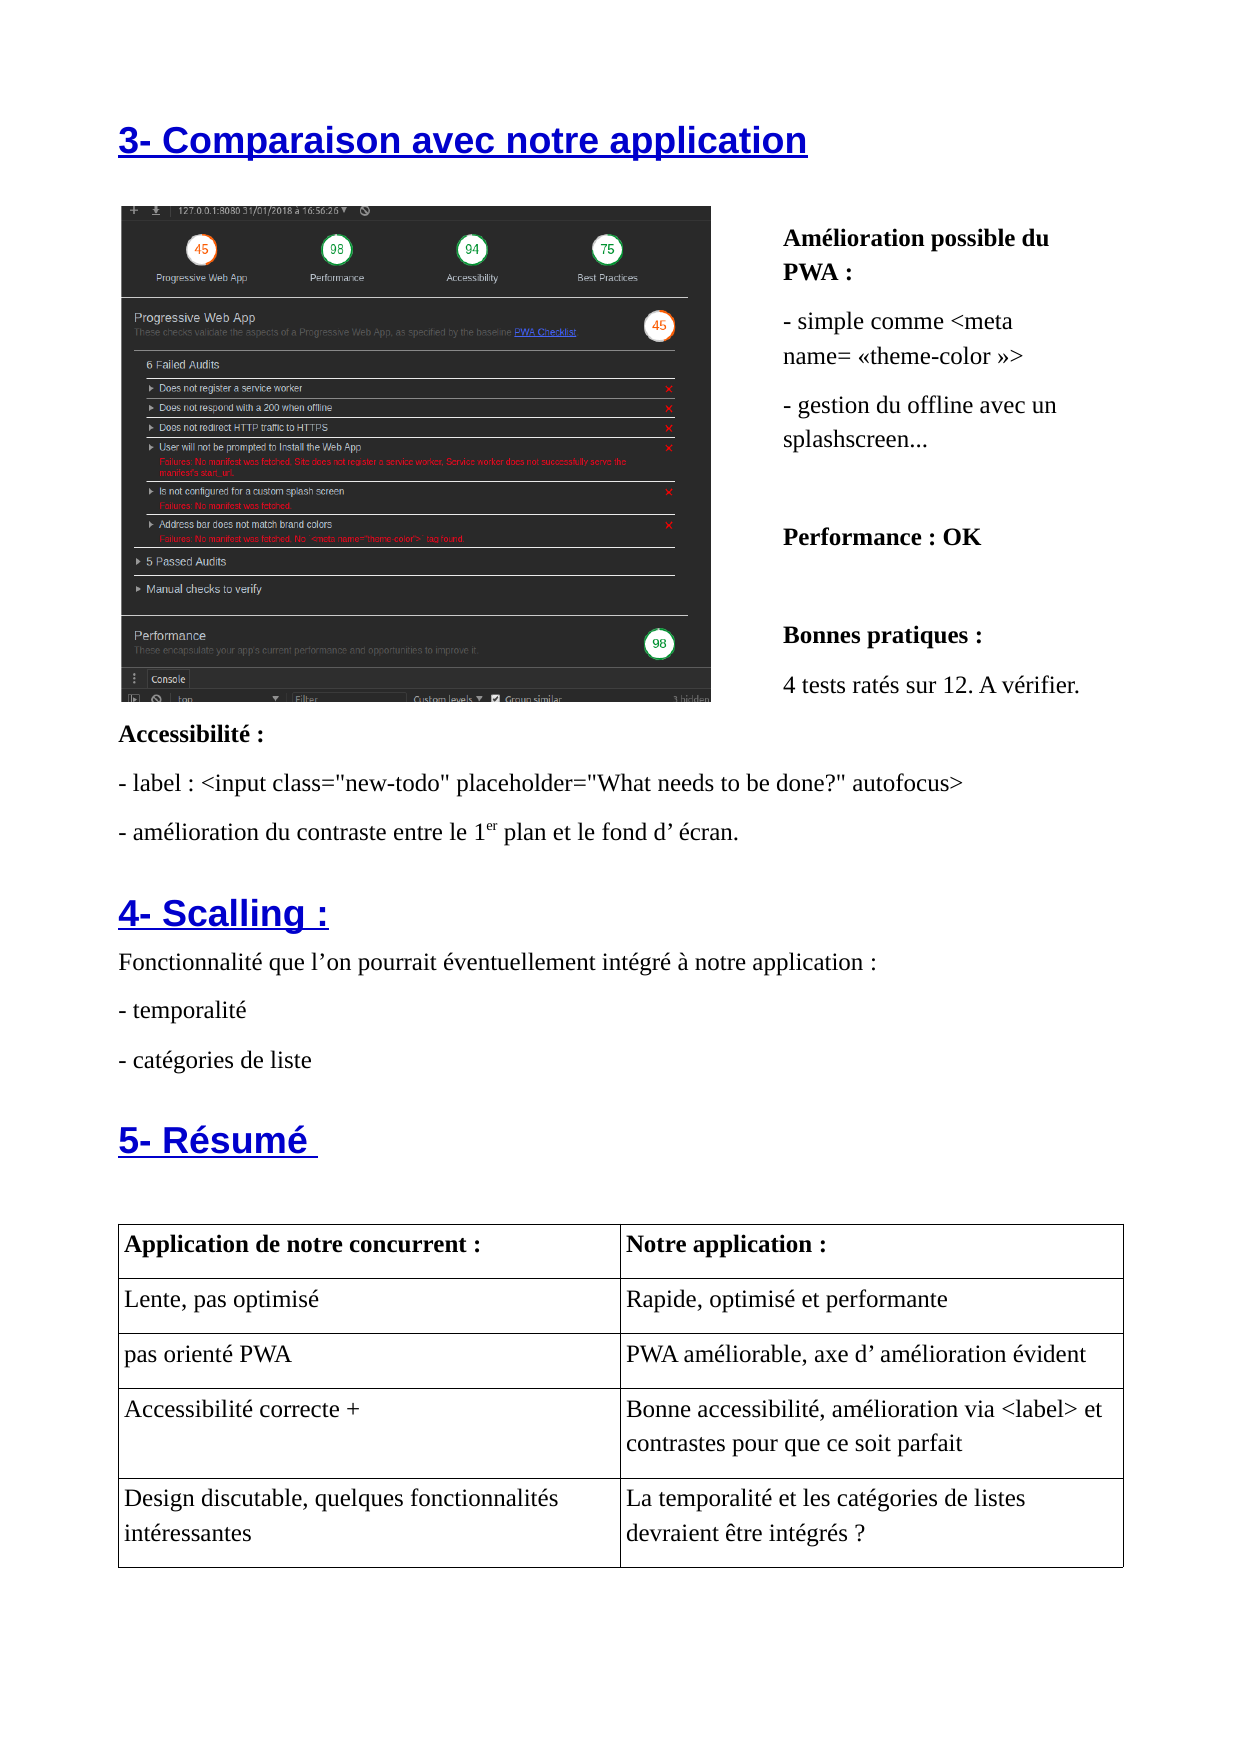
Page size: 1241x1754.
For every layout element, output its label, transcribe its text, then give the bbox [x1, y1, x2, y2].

text Accessibilité : [118, 719, 1122, 747]
text Bonnes pratiques : [711, 621, 1122, 649]
table_cell pas orienté PWA [119, 1334, 620, 1388]
text Amélioration possible du PWA : [711, 223, 1122, 286]
table_cell Design discutable, quelques fonctionnalités intéressantes [119, 1479, 620, 1567]
picture [121, 206, 711, 702]
text 4 tests ratés sur 12. A vérifier. [711, 670, 1122, 698]
table_cell Bonne accessibilité, amélioration via <label> et contrastes pour que ce soit parfait [621, 1389, 1123, 1477]
text - gestion du offline avec un splashscreen... [711, 390, 1122, 453]
text - catégories de liste [118, 1045, 1122, 1073]
text Fonctionnalité que l’on pourrait éventuellement intégré à notre application : [118, 947, 1122, 975]
table_cell Lente, pas optimisé [119, 1279, 620, 1333]
text - temporalité [118, 996, 1122, 1024]
table_header Application de notre concurrent : [119, 1225, 620, 1278]
table_cell PWA améliorable, axe d’ amélioration évident [621, 1334, 1123, 1388]
text - label : <input class="new-todo" placeholder="What needs to be done?" autofocus> [118, 768, 1122, 797]
table_cell Rapide, optimisé et performante [621, 1279, 1123, 1333]
subtitle 5- Résumé [118, 1119, 1122, 1162]
table_cell Accessibilité correcte + [119, 1389, 620, 1477]
text Performance : OK [711, 522, 1122, 551]
text - amélioration du contraste entre le 1er plan et le fond d’ écran. [118, 817, 1122, 846]
subtitle 3- Comparaison avec notre application [118, 118, 1122, 161]
text - simple comme <meta name= «theme-color »> [711, 306, 1122, 369]
table_cell La temporalité et les catégories de listes devraient être intégrés ? [621, 1479, 1123, 1567]
table_header Notre application : [621, 1225, 1123, 1278]
subtitle 4- Scalling : [118, 891, 1122, 934]
